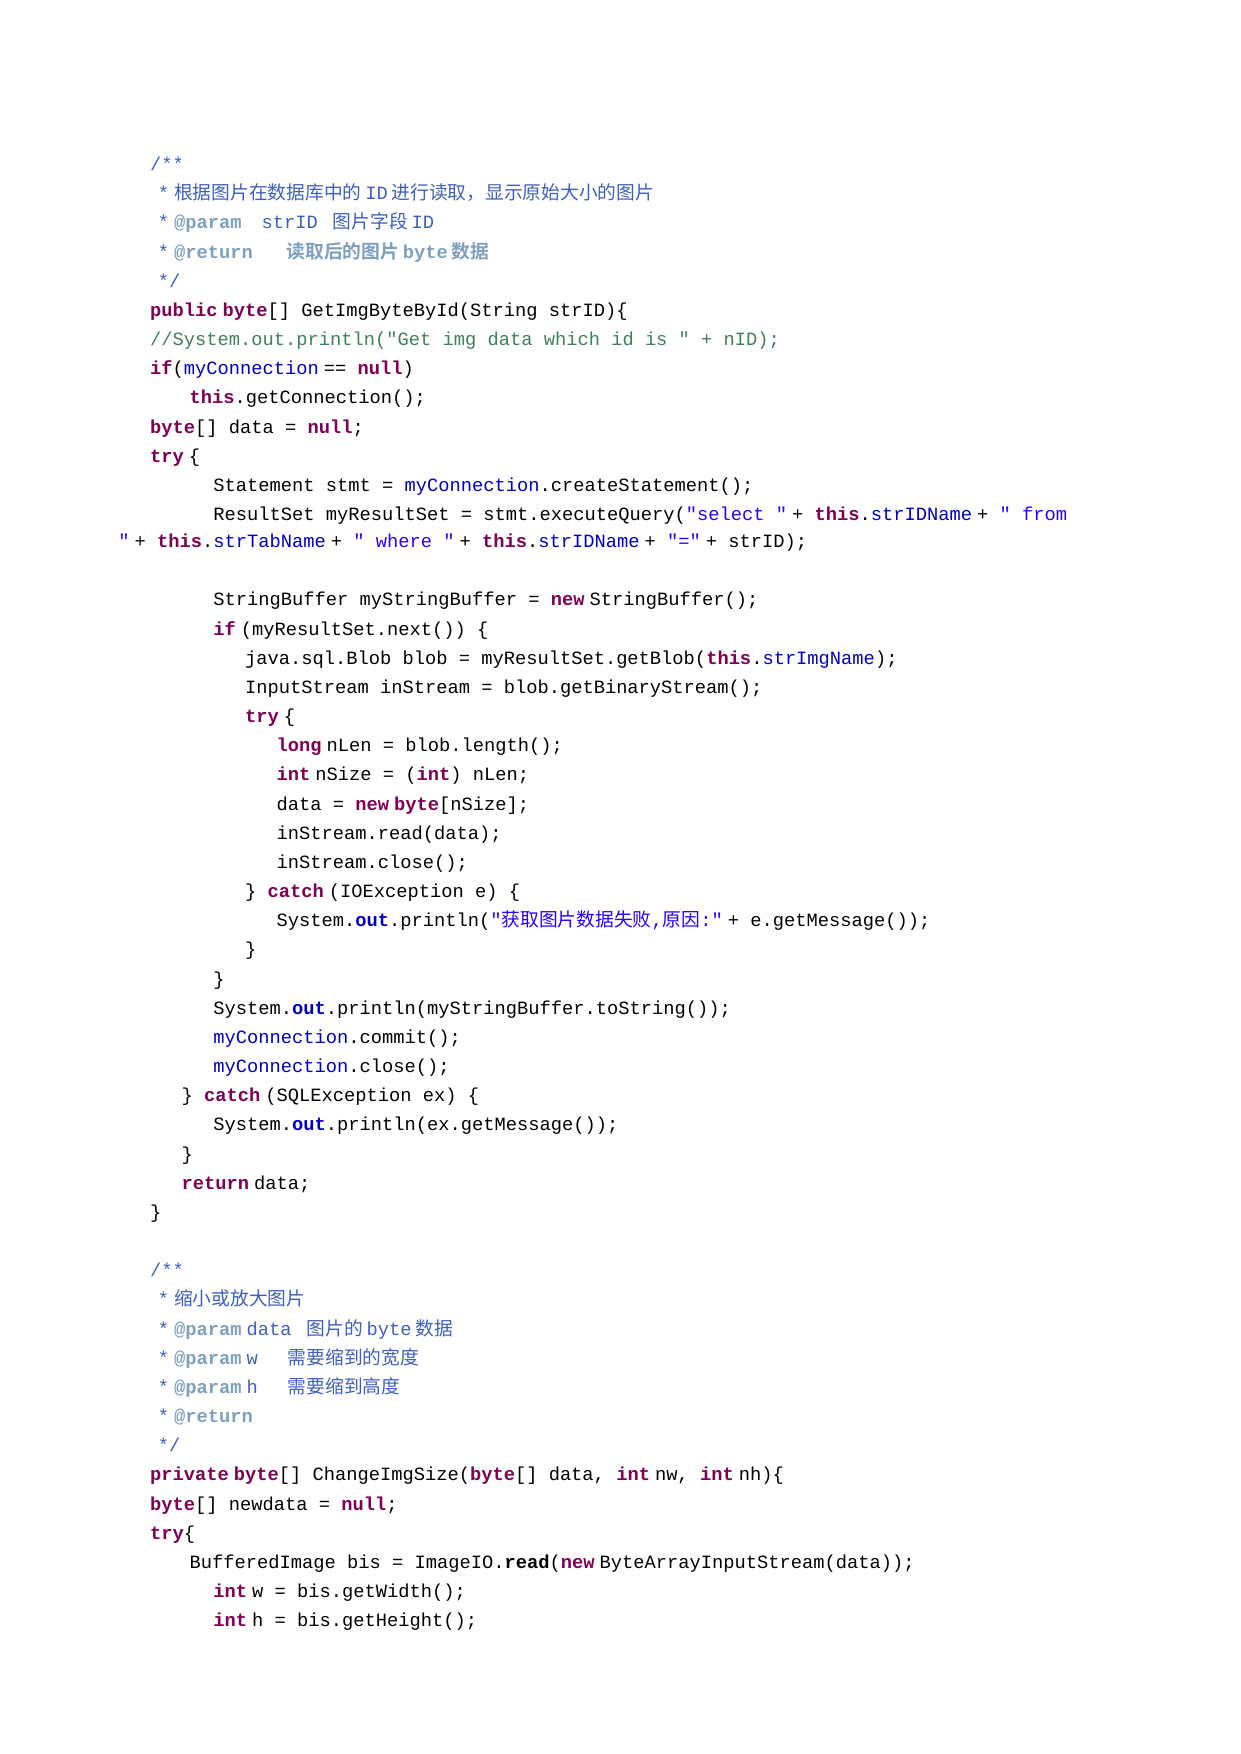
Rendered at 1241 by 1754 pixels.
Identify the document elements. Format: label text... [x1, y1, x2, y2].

text byte[] data = null; [118, 410, 1122, 439]
text long nLen = blob.length(); [118, 728, 1122, 757]
text * @param strID 图片字段ID [118, 206, 1122, 235]
text inStream.close(); [118, 845, 1122, 874]
text BufferedImage bis = ImageIO.read(new ByteArrayInputStream(data)); [118, 1545, 1122, 1574]
text System.out.println("获取图片数据失败,原因:" + e.getMessage()); [118, 903, 1122, 932]
text if (myResultSet.next()) { [118, 612, 1122, 641]
text try { [118, 439, 1122, 468]
text myConnection.close(); [118, 1049, 1122, 1078]
text private byte[] ChangeImgSize(byte[] data, int nw, int nh){ [118, 1457, 1122, 1487]
text data = new byte[nSize]; [118, 787, 1122, 816]
text ResultSet myResultSet = stmt.executeQuery("select " + this.strIDName + " from " + this.strTabName + " where " + this.strIDName + "=" + strID); [118, 497, 1122, 553]
text * @param w 需要缩到的宽度 [118, 1341, 1122, 1370]
text this.getConnection(); [118, 381, 1122, 410]
text * 缩小或放大图片 [118, 1282, 1122, 1312]
text } [118, 962, 1122, 991]
text byte[] newdata = null; [118, 1487, 1122, 1516]
text if(myConnection == null) [118, 351, 1122, 381]
text * 根据图片在数据库中的ID进行读取，显示原始大小的图片 [118, 176, 1122, 206]
text int nSize = (int) nLen; [118, 757, 1122, 787]
text java.sql.Blob blob = myResultSet.getBlob(this.strImgName); [118, 641, 1122, 670]
text InputStream inStream = blob.getBinaryStream(); [118, 670, 1122, 699]
text inStream.read(data); [118, 816, 1122, 845]
text //System.out.println("Get img data which id is " + nID); [118, 322, 1122, 351]
text */ [118, 264, 1122, 293]
text /** [118, 147, 1122, 176]
text * @param h 需要缩到高度 [118, 1370, 1122, 1399]
text } catch (IOException e) { [118, 874, 1122, 903]
text StringBuffer myStringBuffer = new StringBuffer(); [118, 582, 1122, 612]
text myConnection.commit(); [118, 1020, 1122, 1049]
text int w = bis.getWidth(); [118, 1574, 1122, 1603]
text * @return [118, 1399, 1122, 1428]
text System.out.println(ex.getMessage()); [118, 1107, 1122, 1137]
text try{ [118, 1516, 1122, 1545]
text System.out.println(myStringBuffer.toString()); [118, 991, 1122, 1020]
text * @param data 图片的byte数据 [118, 1312, 1122, 1341]
text int h = bis.getHeight(); [118, 1603, 1122, 1632]
text public byte[] GetImgByteById(String strID){ [118, 293, 1122, 322]
text } [118, 1137, 1122, 1166]
text /** [118, 1253, 1122, 1282]
text } [118, 932, 1122, 962]
text * @return 读取后的图片byte数据 [118, 235, 1122, 264]
text Statement stmt = myConnection.createStatement(); [118, 468, 1122, 497]
text } catch (SQLException ex) { [118, 1078, 1122, 1107]
text */ [118, 1428, 1122, 1457]
text try { [118, 699, 1122, 728]
text return data; [118, 1166, 1122, 1195]
text } [118, 1195, 1122, 1224]
